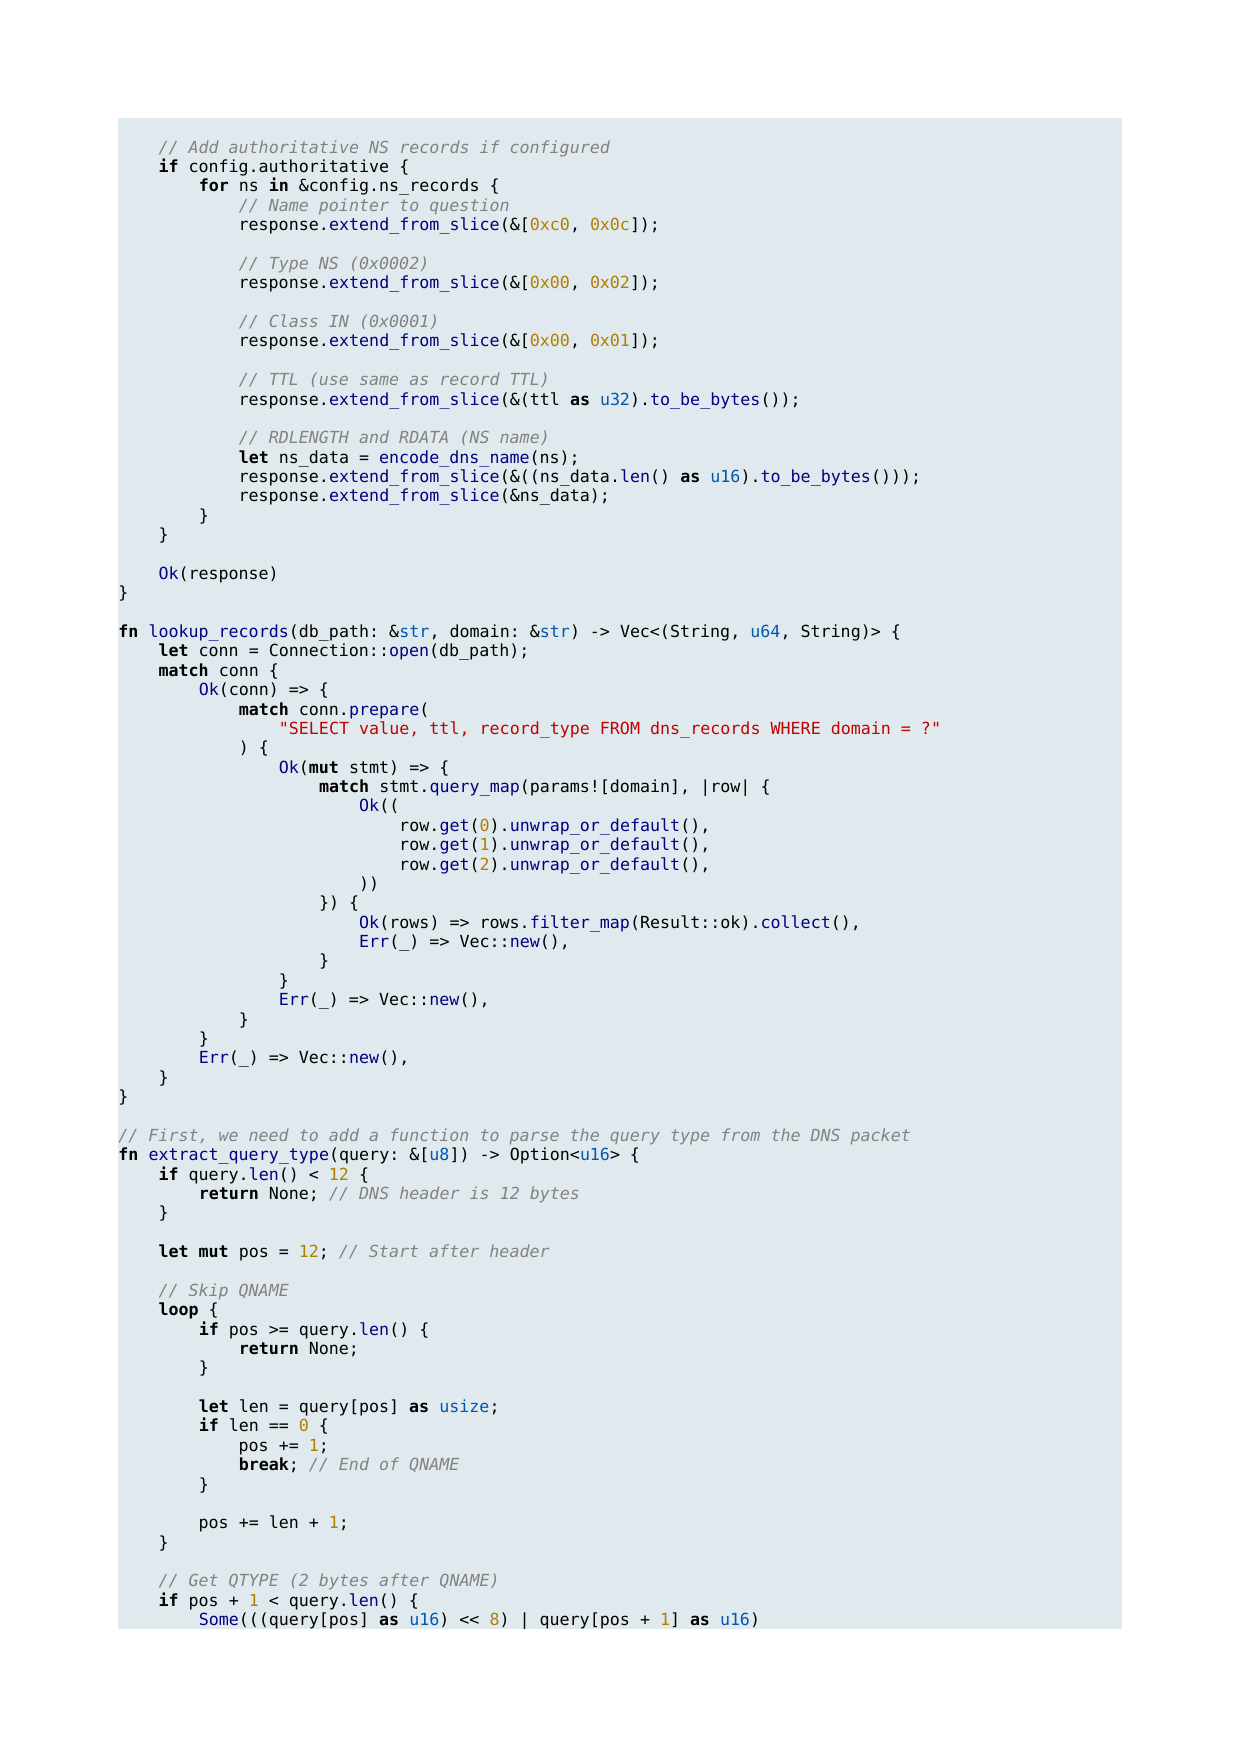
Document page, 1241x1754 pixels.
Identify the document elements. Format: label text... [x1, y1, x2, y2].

text for ns in &config.ns_records { [118, 176, 1122, 196]
text if config.authoritative { [118, 157, 1122, 176]
text // Add authoritative NS records if configured [118, 137, 1122, 157]
text Err(_) => Vec::new(), [118, 1048, 1122, 1067]
text if pos + 1 < query.len() { [118, 1591, 1122, 1610]
text break; // End of QNAME [118, 1455, 1122, 1474]
text } [118, 951, 1122, 971]
text response.extend_from_slice(&[0xc0, 0x0c]); [118, 215, 1122, 234]
text let ns_data = encode_dns_name(ns); [118, 447, 1122, 467]
text // Name pointer to question [118, 196, 1122, 215]
text row.get(2).unwrap_or_default(), [118, 854, 1122, 874]
text if query.len() < 12 { [118, 1164, 1122, 1184]
text } [118, 1532, 1122, 1552]
text if len == 0 { [118, 1416, 1122, 1436]
text ) { [118, 738, 1122, 757]
text } [118, 1067, 1122, 1087]
text match conn { [118, 661, 1122, 680]
text row.get(1).unwrap_or_default(), [118, 835, 1122, 854]
text response.extend_from_slice(&[0x00, 0x02]); [118, 273, 1122, 292]
text } [118, 506, 1122, 525]
text let conn = Connection::open(db_path); [118, 641, 1122, 661]
text match conn.prepare( [118, 699, 1122, 719]
text // Skip QNAME [118, 1281, 1122, 1300]
text return None; // DNS header is 12 bytes [118, 1184, 1122, 1203]
text }) { [118, 893, 1122, 912]
text // RDLENGTH and RDATA (NS name) [118, 428, 1122, 447]
text Ok(mut stmt) => { [118, 757, 1122, 777]
text } [118, 1029, 1122, 1048]
text Ok(( [118, 796, 1122, 816]
text // TTL (use same as record TTL) [118, 370, 1122, 389]
text )) [118, 874, 1122, 893]
text response.extend_from_slice(&(ttl as u32).to_be_bytes()); [118, 389, 1122, 409]
text } [118, 971, 1122, 990]
text } [118, 1087, 1122, 1106]
text pos += 1; [118, 1436, 1122, 1455]
text pos += len + 1; [118, 1513, 1122, 1532]
text Err(_) => Vec::new(), [118, 990, 1122, 1009]
text if pos >= query.len() { [118, 1319, 1122, 1339]
text response.extend_from_slice(&ns_data); [118, 486, 1122, 506]
text } [118, 1203, 1122, 1222]
text // Get QTYPE (2 bytes after QNAME) [118, 1571, 1122, 1591]
text Ok(response) [118, 564, 1122, 583]
text response.extend_from_slice(&((ns_data.len() as u16).to_be_bytes())); [118, 467, 1122, 486]
text fn lookup_records(db_path: &str, domain: &str) -> Vec<(String, u64, String)> { [118, 622, 1122, 641]
text Ok(conn) => { [118, 680, 1122, 699]
text Some(((query[pos] as u16) << 8) | query[pos + 1] as u16) [118, 1610, 1122, 1629]
text Ok(rows) => rows.filter_map(Result::ok).collect(), [118, 912, 1122, 932]
text let len = query[pos] as usize; [118, 1397, 1122, 1416]
text response.extend_from_slice(&[0x00, 0x01]); [118, 331, 1122, 351]
text // First, we need to add a function to parse the query type from the DNS packet [118, 1126, 1122, 1145]
text return None; [118, 1339, 1122, 1358]
text } [118, 525, 1122, 544]
text fn extract_query_type(query: &[u8]) -> Option<u16> { [118, 1145, 1122, 1164]
text match stmt.query_map(params![domain], |row| { [118, 777, 1122, 796]
text row.get(0).unwrap_or_default(), [118, 816, 1122, 835]
text "SELECT value, ttl, record_type FROM dns_records WHERE domain = ?" [118, 719, 1122, 738]
text // Type NS (0x0002) [118, 254, 1122, 273]
text let mut pos = 12; // Start after header [118, 1242, 1122, 1261]
text } [118, 1474, 1122, 1494]
text } [118, 1358, 1122, 1377]
text } [118, 583, 1122, 602]
text loop { [118, 1300, 1122, 1319]
text Err(_) => Vec::new(), [118, 932, 1122, 951]
text } [118, 1009, 1122, 1029]
text // Class IN (0x0001) [118, 312, 1122, 331]
